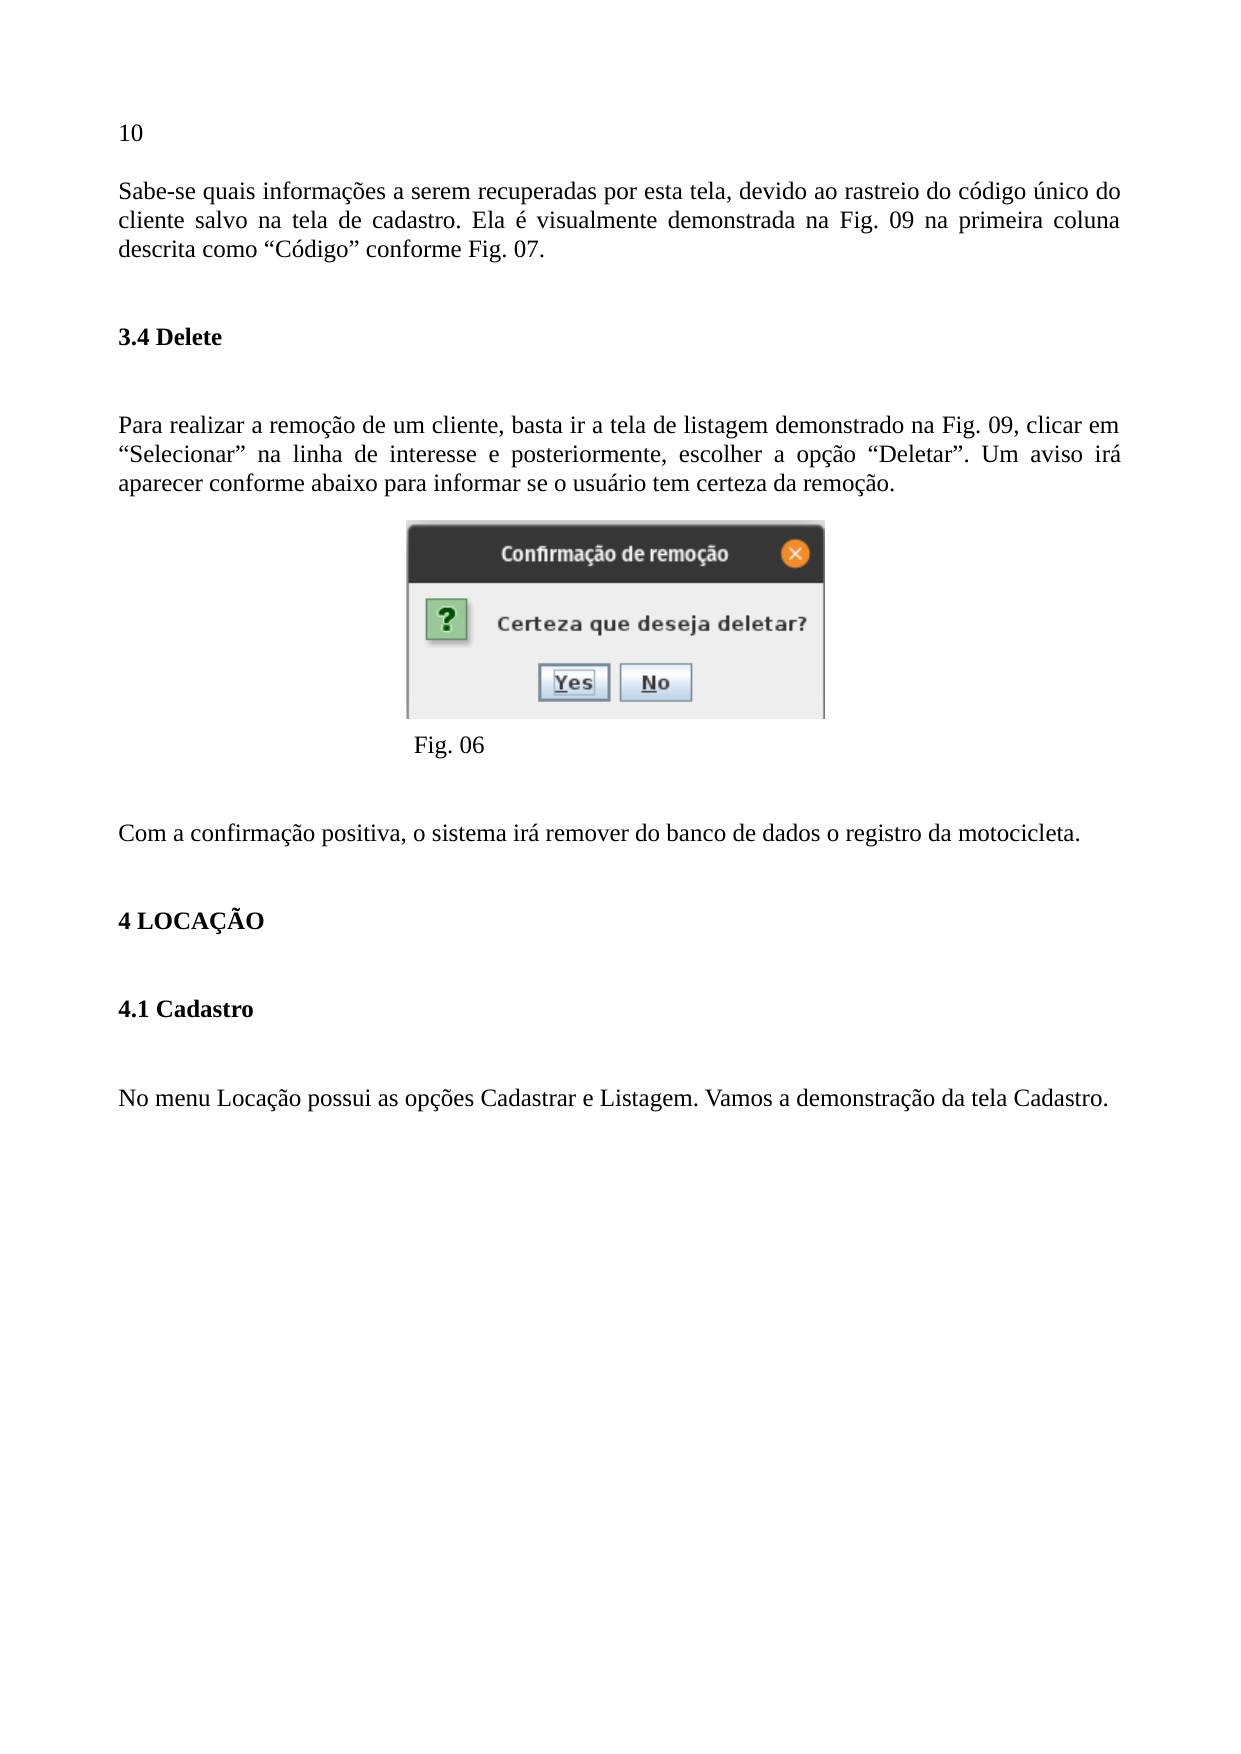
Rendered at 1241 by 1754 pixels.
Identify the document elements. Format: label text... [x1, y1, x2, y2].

text 4 LOCAÇÃO [118, 906, 1122, 935]
text 4.1 Cadastro [118, 994, 1122, 1023]
text Para realizar a remoção de um cliente, basta ir a tela de listagem demonstrado na Fig. 09, clicar em “Selecionar” na linha de interesse e posteriormente, escolher a opção “Deletar”. Um aviso irá aparecer conforme abaixo para informar se o usuário tem certeza da remoção. [118, 410, 1122, 496]
text Fig. 06 [118, 644, 1122, 759]
text Com a confirmação positiva, o sistema irá remover do banco de dados o registro da motocicleta. [118, 818, 1122, 847]
picture [406, 520, 825, 719]
text 3.4 Delete [118, 322, 1122, 351]
text No menu Locação possui as opções Cadastrar e Listagem. Vamos a demonstração da tela Cadastro. [118, 1083, 1122, 1111]
text Sabe-se quais informações a serem recuperadas por esta tela, devido ao rastreio do código único do cliente salvo na tela de cadastro. Ela é visualmente demonstrada na Fig. 09 na primeira coluna descrita como “Código” conforme Fig. 07. [118, 176, 1122, 263]
